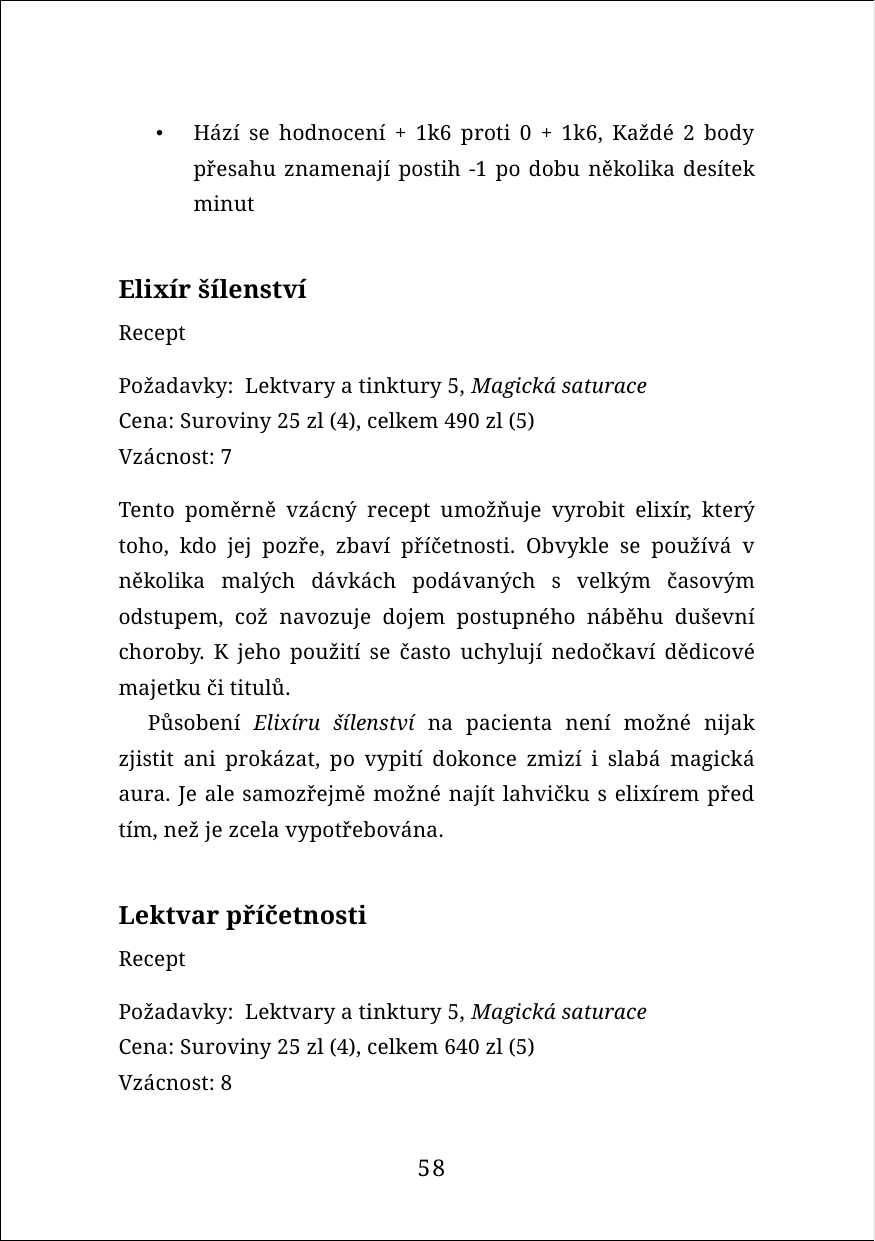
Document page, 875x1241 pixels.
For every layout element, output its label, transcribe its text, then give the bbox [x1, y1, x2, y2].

subtitle Elixír šílenství [118, 272, 756, 306]
list Hází se hodnocení + 1k6 proti 0 + 1k6, Každé 2 body přesahu znamenají postih -1 po dobu několika desítek minut [156, 118, 756, 218]
text Recept [118, 318, 756, 346]
subtitle Lektvar příčetnosti [118, 898, 756, 932]
text Požadavky: Lektvary a tinktury 5, Magická saturace Cena: Suroviny 25 zl (4), celkem 490 zl (5) Vzácnost: 7 [118, 371, 756, 471]
text Požadavky: Lektvary a tinktury 5, Magická saturace Cena: Suroviny 25 zl (4), celkem 640 zl (5) Vzácnost: 8 [118, 997, 756, 1096]
text Recept [118, 944, 756, 972]
text Tento poměrně vzácný recept umožňuje vyrobit elixír, který toho, kdo jej pozře, zbaví příčetnosti. Obvykle se používá v několika malých dávkách podávaných s velkým časovým odstupem, což navozuje dojem postupného náběhu duševní choroby. K jeho použití se často uchylují nedočkaví dědicové majetku či titulů. Působení Elixíru šílenství na pacienta není možné nijak zjistit ani prokázat, po vypití dokonce zmizí i slabá magická aura. Je ale samozřejmě možné najít lahvičku s elixírem před tím, než je zcela vypotřebována. [118, 495, 756, 843]
